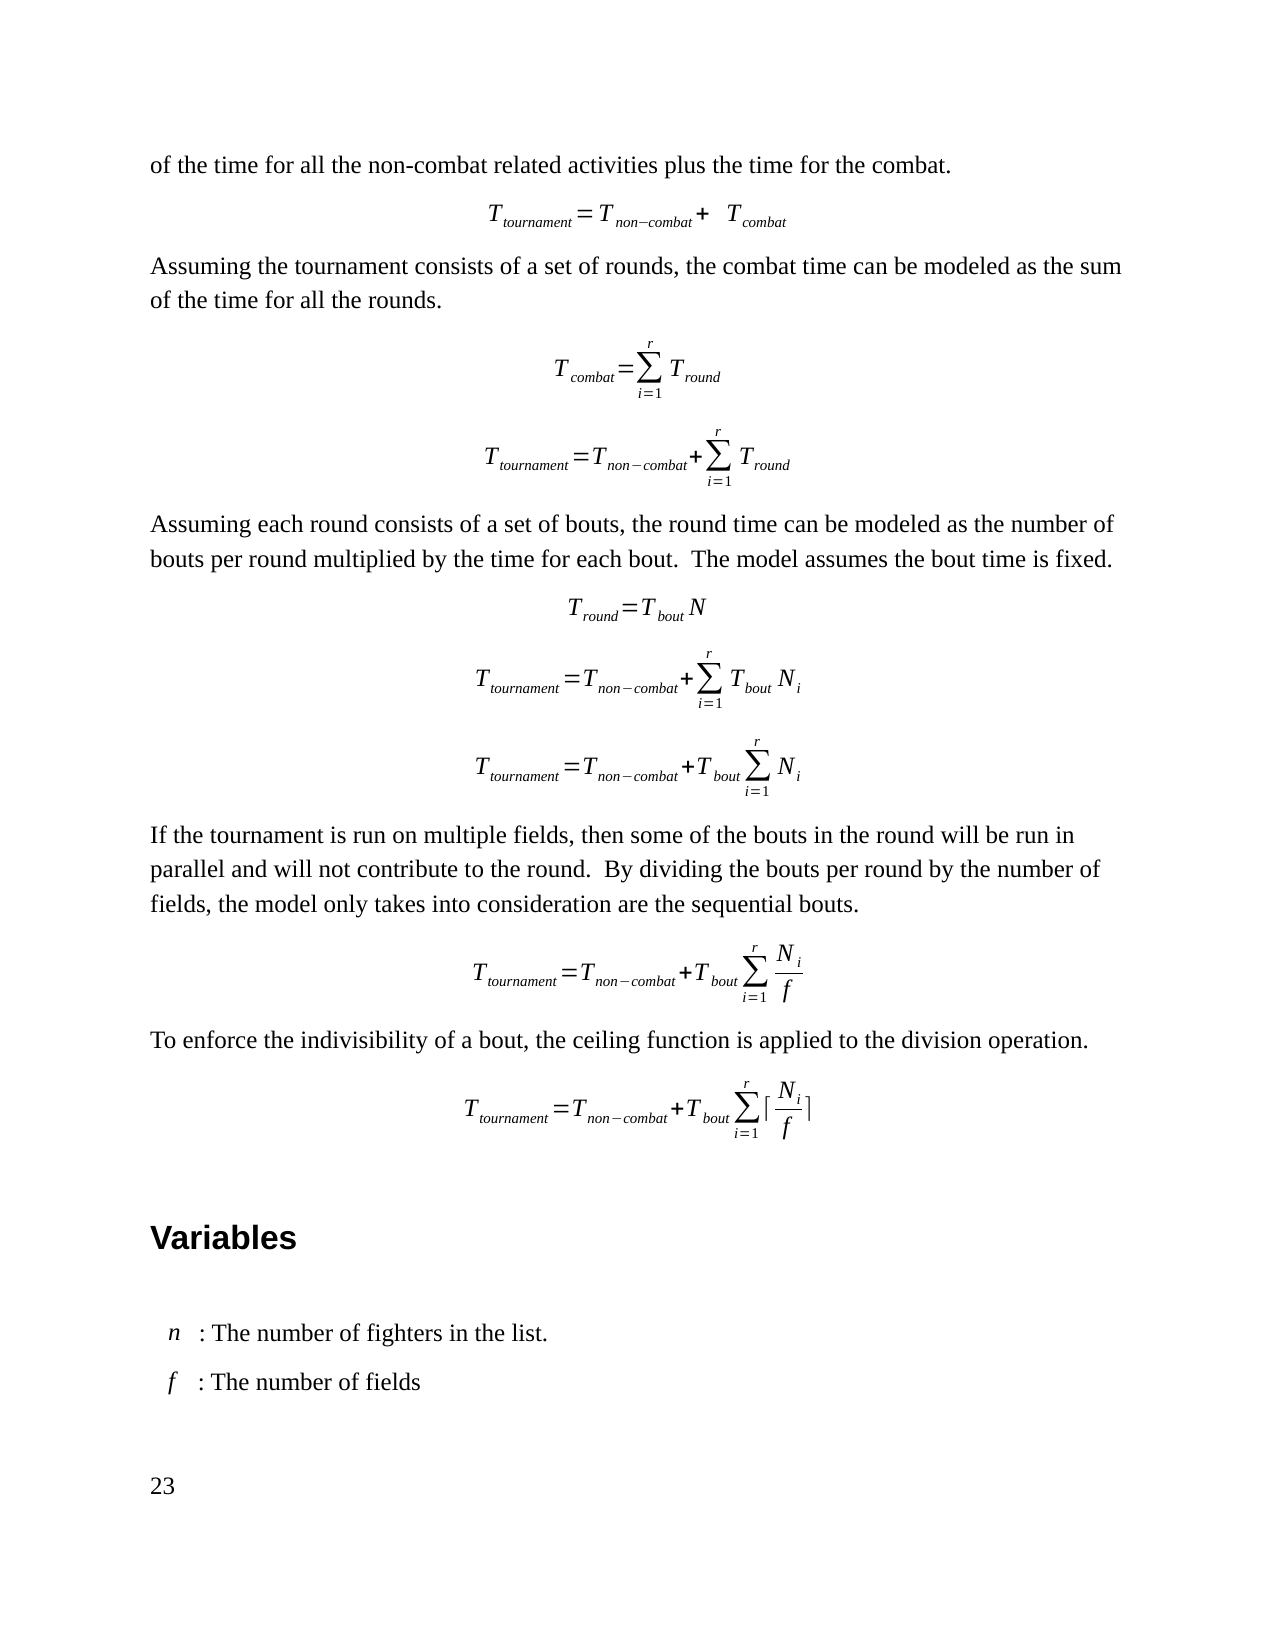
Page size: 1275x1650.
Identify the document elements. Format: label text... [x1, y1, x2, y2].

text Assuming each round consists of a set of bouts, the round time can be modeled as the number of bouts per round multiplied by the time for each bout. The model assumes the bout time is fixed. [150, 509, 1125, 573]
subtitle Variables [150, 1218, 1125, 1256]
text : The number of fighters in the list. [150, 1318, 1125, 1347]
text If the tournament is run on multiple fields, then some of the bouts in the round will be run in parallel and will not contribute to the round. By dividing the bouts per round by the number of fields, the model only takes into consideration are the sequential bouts. [150, 820, 1125, 918]
text : The number of fields [150, 1367, 1125, 1396]
text of the time for all the non-combat related activities plus the time for the combat. [150, 150, 1125, 179]
text Assuming the tournament consists of a set of rounds, the combat time can be modeled as the sum of the time for all the rounds. [150, 251, 1125, 314]
text To enforce the indivisibility of a bout, the ceiling function is applied to the division operation. [150, 1026, 1125, 1054]
